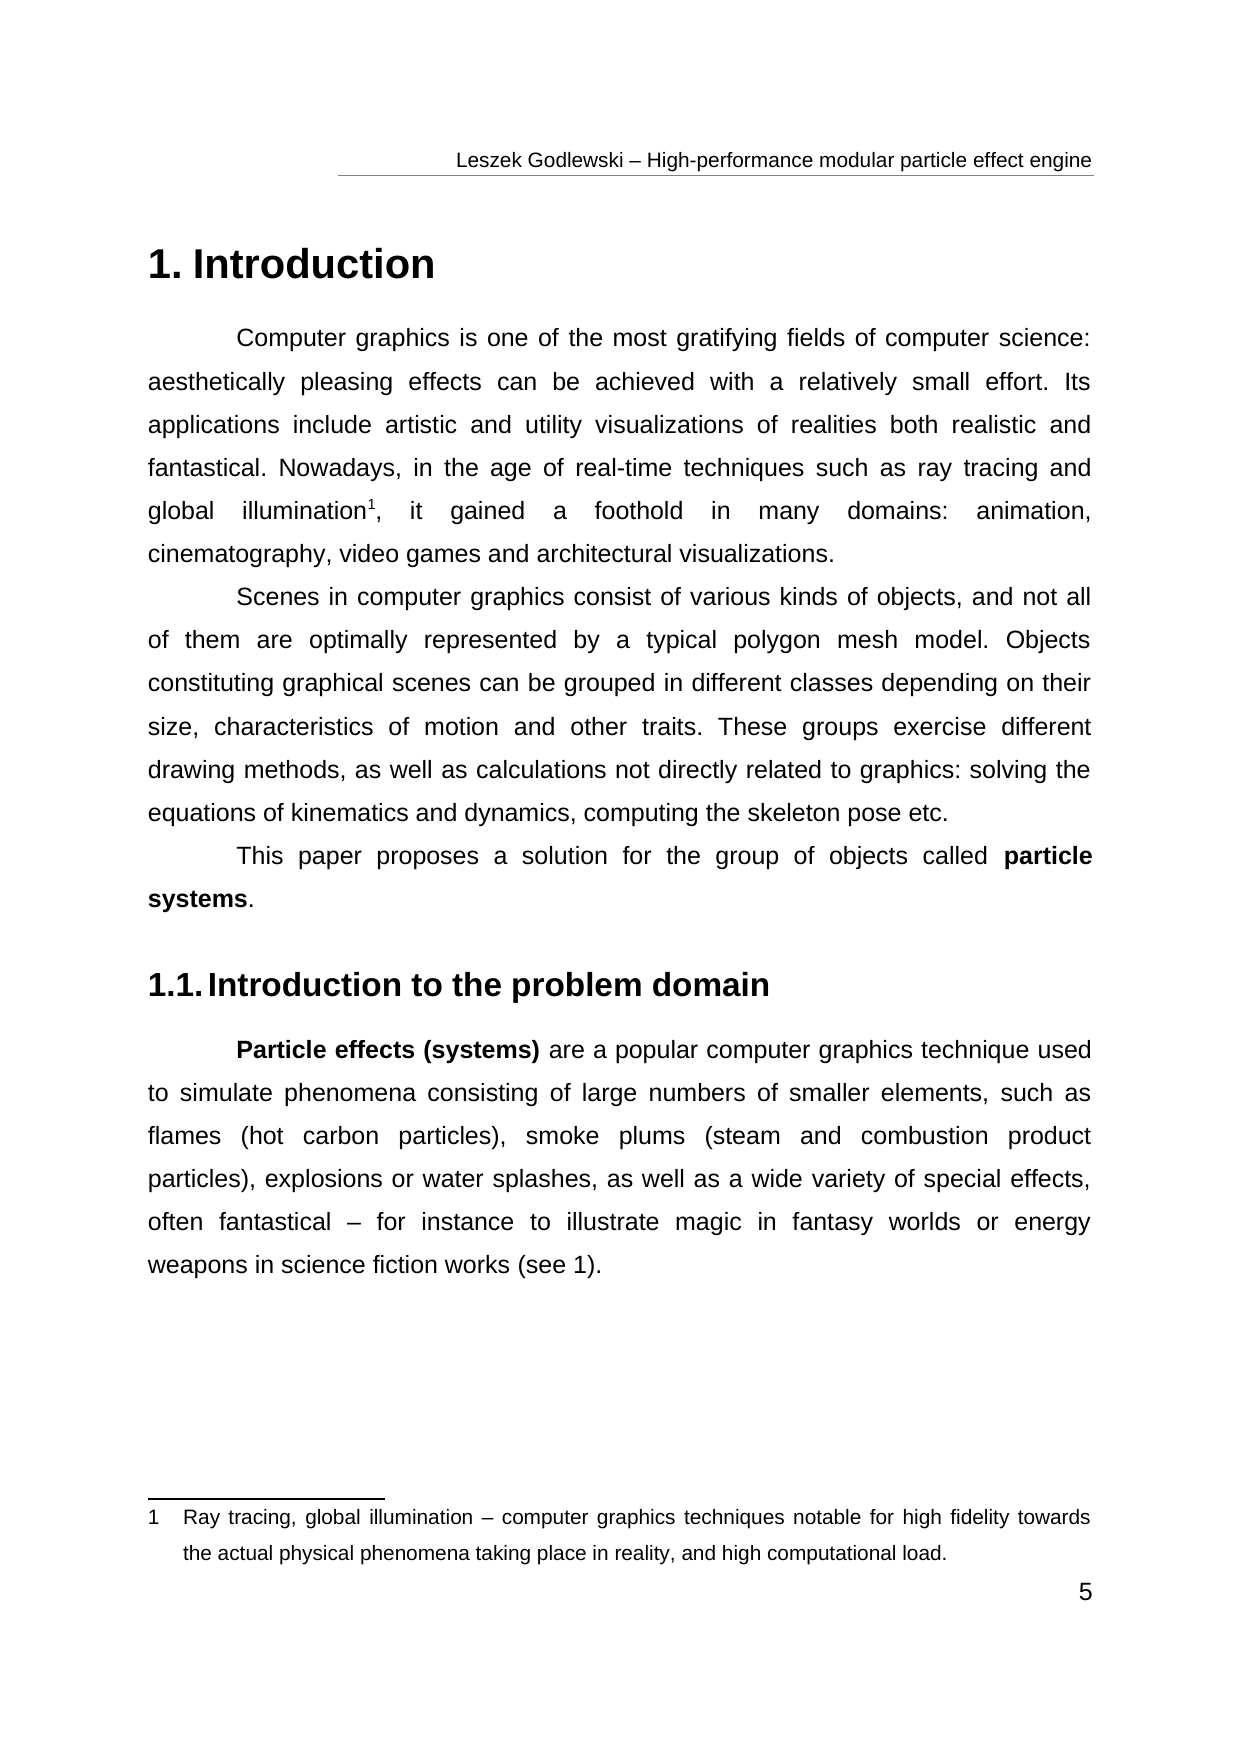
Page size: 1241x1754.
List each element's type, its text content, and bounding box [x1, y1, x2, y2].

text Particle effects (systems) are a popular computer graphics technique used to simulate phenomena consisting of large numbers of smaller elements, such as flames (hot carbon particles), smoke plums (steam and combustion product particles), explosions or water splashes, as well as a wide variety of special effects, often fantastical – for instance to illustrate magic in fantasy worlds or energy weapons in science fiction works (see Ilustracja 1). [148, 1035, 1092, 1279]
text Scenes in computer graphics consist of various kinds of objects, and not all of them are optimally represented by a typical polygon mesh model. Objects constituting graphical scenes can be grouped in different classes depending on their size, characteristics of motion and other traits. These groups exercise different drawing methods, as well as calculations not directly related to graphics: solving the equations of kinematics and dynamics, computing the skeleton pose etc. [148, 582, 1092, 826]
subtitle Introduction to the problem domain [148, 964, 1092, 1003]
text Computer graphics is one of the most gratifying fields of computer science: aesthetically pleasing effects can be achieved with a relatively small effort. Its applications include artistic and utility visualizations of realities both realistic and fantastical. Nowadays, in the age of real-time techniques such as ray tracing and global illumination, it gained a foothold in many domains: animation, cinematography, video games and architectural visualizations. [148, 323, 1092, 568]
text This paper proposes a solution for the group of objects called particle systems. [148, 841, 1092, 913]
text Ray tracing, global illumination – computer graphics techniques notable for high fidelity towards the actual physical phenomena taking place in reality, and high computational load. [148, 1505, 1092, 1565]
subtitle Introduction [148, 239, 1092, 287]
